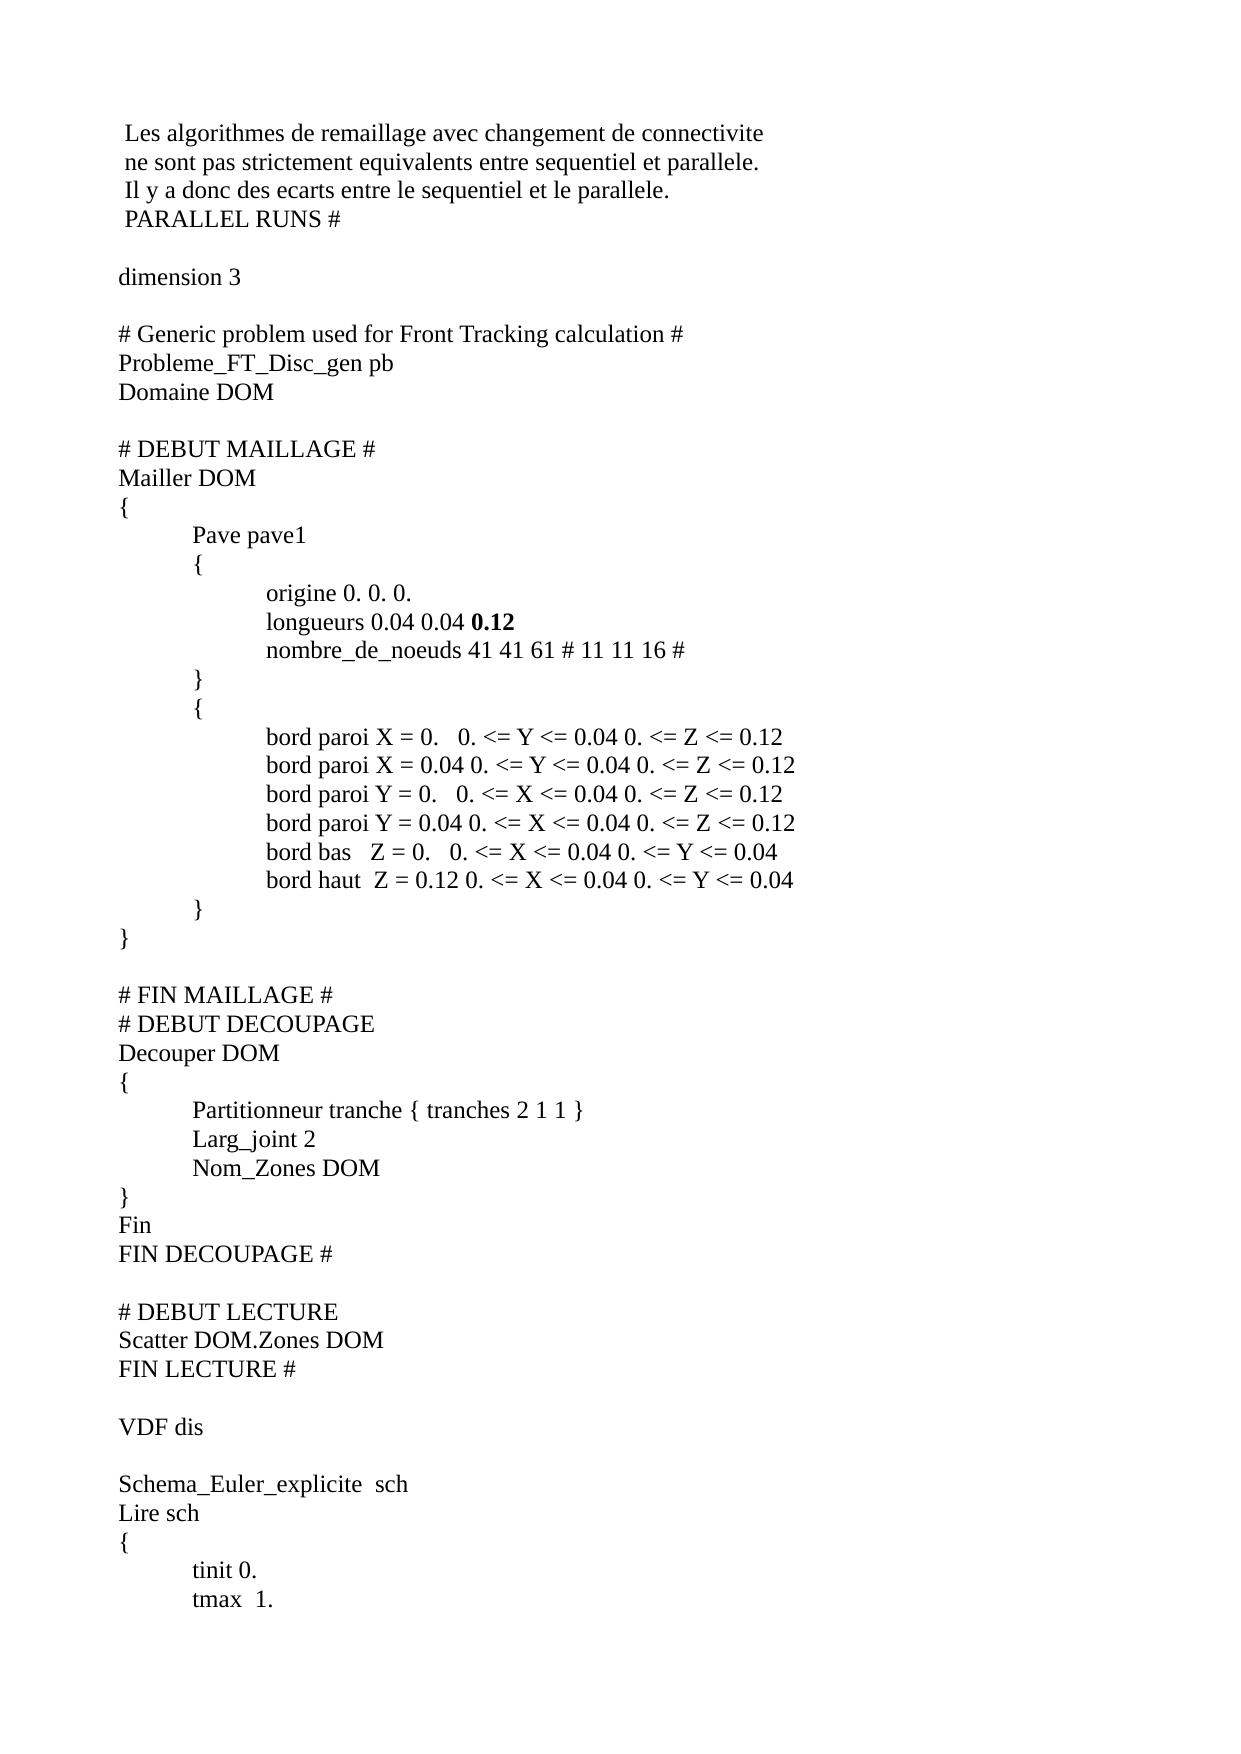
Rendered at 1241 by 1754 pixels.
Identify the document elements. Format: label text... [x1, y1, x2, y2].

text { [118, 549, 1122, 578]
text } [118, 923, 1122, 952]
text Pave pave1 [118, 521, 1122, 549]
text # DEBUT DECOUPAGE [118, 1009, 1122, 1038]
text Mailler DOM [118, 463, 1122, 492]
text } [118, 1182, 1122, 1211]
text # FIN MAILLAGE # [118, 981, 1122, 1009]
text } [118, 894, 1122, 923]
text Larg_joint 2 [118, 1124, 1122, 1153]
text origine 0. 0. 0. [118, 578, 1122, 607]
text bord paroi X = 0.04 0. <= Y <= 0.04 0. <= Z <= 0.12 [118, 751, 1122, 779]
text ne sont pas strictement equivalents entre sequentiel et parallele. [118, 147, 1122, 176]
text Les algorithmes de remaillage avec changement de connectivite [118, 118, 1122, 147]
text Schema_Euler_explicite sch [118, 1469, 1122, 1498]
text { [118, 693, 1122, 722]
text Domaine DOM [118, 377, 1122, 406]
text bord bas Z = 0. 0. <= X <= 0.04 0. <= Y <= 0.04 [118, 837, 1122, 866]
text # Generic problem used for Front Tracking calculation # [118, 319, 1122, 348]
text { [118, 1067, 1122, 1096]
text FIN DECOUPAGE # [118, 1239, 1122, 1268]
text Nom_Zones DOM [118, 1153, 1122, 1182]
text Partitionneur tranche { tranches 2 1 1 } [118, 1096, 1122, 1124]
text Fin [118, 1211, 1122, 1239]
text bord paroi Y = 0. 0. <= X <= 0.04 0. <= Z <= 0.12 [118, 779, 1122, 808]
text # DEBUT LECTURE [118, 1297, 1122, 1326]
text bord paroi Y = 0.04 0. <= X <= 0.04 0. <= Z <= 0.12 [118, 808, 1122, 837]
text tinit 0. [118, 1556, 1122, 1584]
text { [118, 492, 1122, 521]
text # DEBUT MAILLAGE # [118, 434, 1122, 463]
text Probleme_FT_Disc_gen pb [118, 348, 1122, 377]
text dimension 3 [118, 262, 1122, 291]
text VDF dis [118, 1412, 1122, 1441]
text tmax 1. [118, 1584, 1122, 1613]
text bord paroi X = 0. 0. <= Y <= 0.04 0. <= Z <= 0.12 [118, 722, 1122, 751]
text FIN LECTURE # [118, 1354, 1122, 1383]
text Lire sch [118, 1498, 1122, 1527]
text } [118, 664, 1122, 693]
text Decouper DOM [118, 1038, 1122, 1067]
text { [118, 1527, 1122, 1556]
text nombre_de_noeuds 41 41 61 # 11 11 16 # [118, 636, 1122, 664]
text longueurs 0.04 0.04 0.12 [118, 607, 1122, 636]
text PARALLEL RUNS # [118, 204, 1122, 233]
text bord haut Z = 0.12 0. <= X <= 0.04 0. <= Y <= 0.04 [118, 866, 1122, 894]
text Scatter DOM.Zones DOM [118, 1326, 1122, 1354]
text Il y a donc des ecarts entre le sequentiel et le parallele. [118, 176, 1122, 204]
